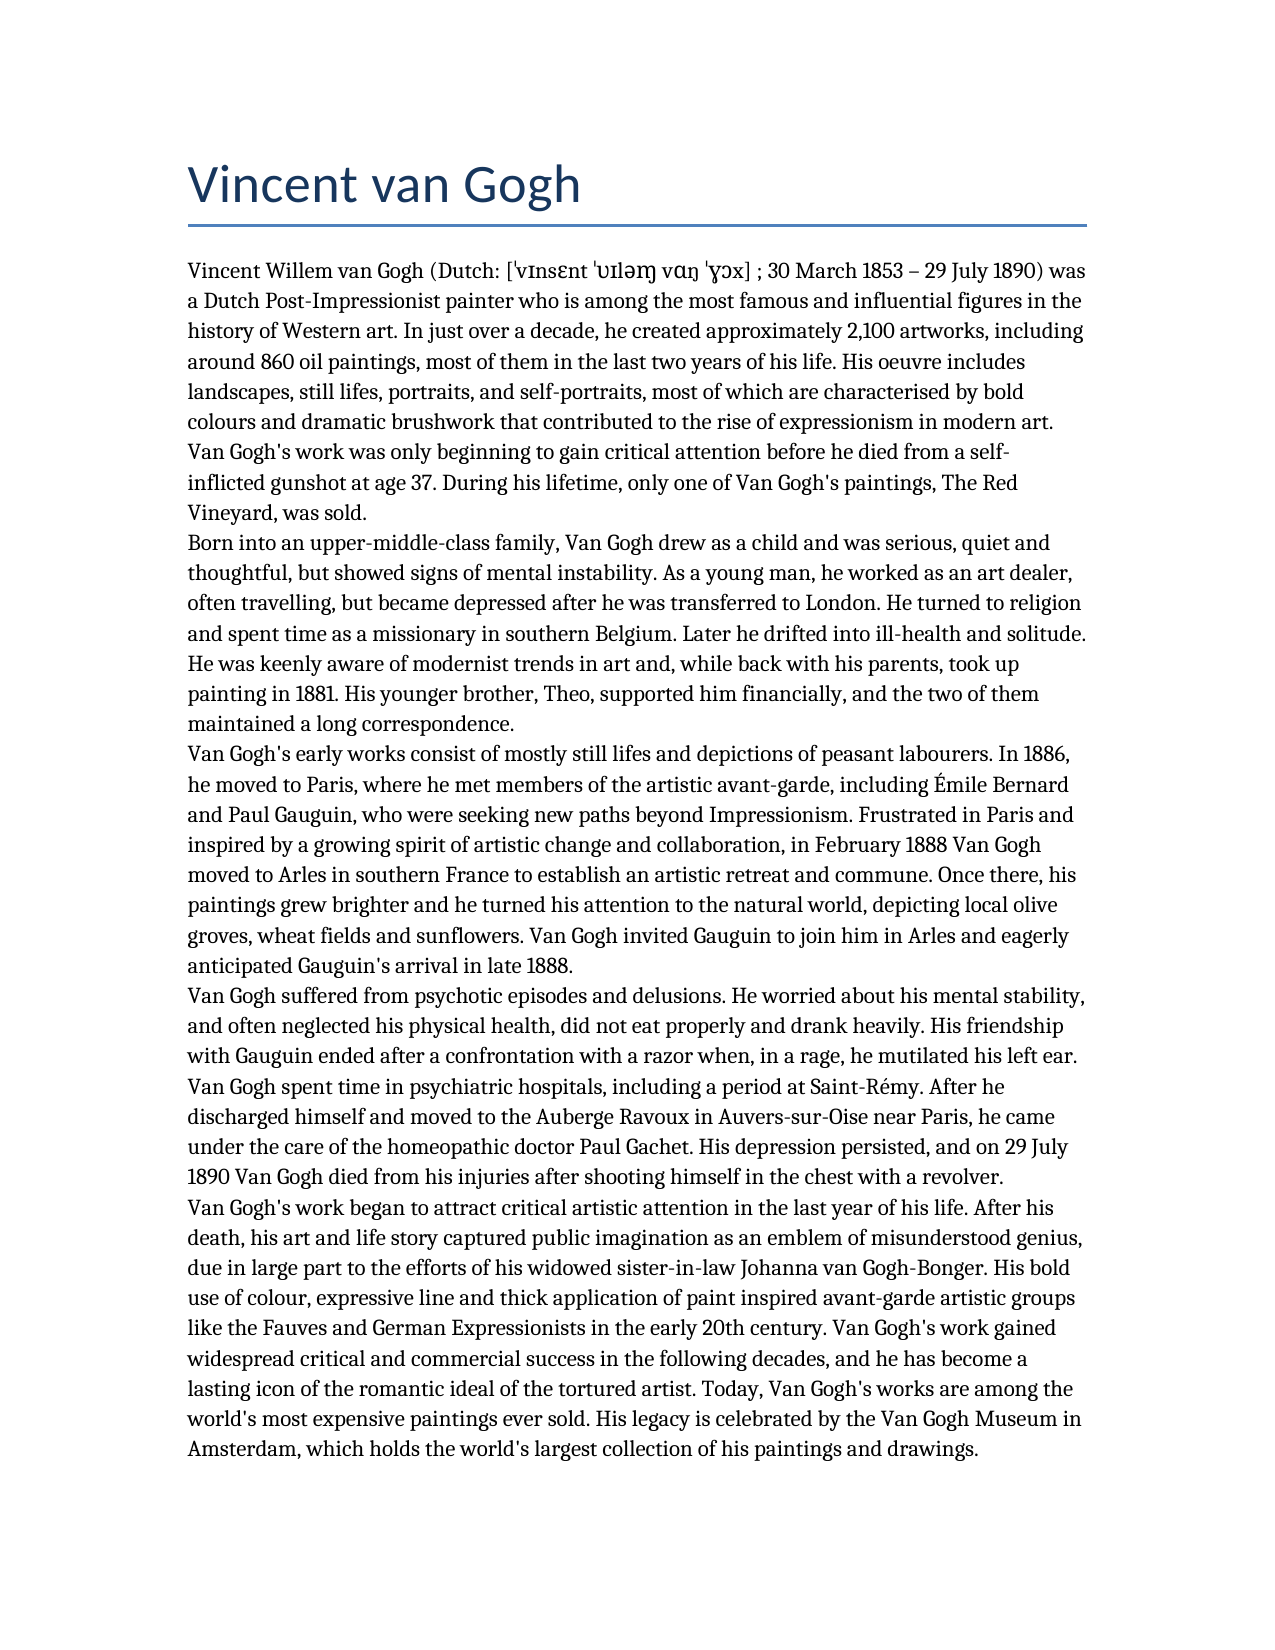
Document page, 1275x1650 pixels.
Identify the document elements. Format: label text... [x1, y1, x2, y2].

title Vincent van Gogh [187, 150, 1087, 227]
text Vincent Willem van Gogh (Dutch: [ˈvɪnsɛnt ˈʋɪləɱ vɑŋ ˈɣɔx] ; 30 March 1853 – 29 July 1890) was a Dutch Post-Impressionist painter who is among the most famous and influential figures in the history of Western art. In just over a decade, he created approximately 2,100 artworks, including around 860 oil paintings, most of them in the last two years of his life. His oeuvre includes landscapes, still lifes, portraits, and self-portraits, most of which are characterised by bold colours and dramatic brushwork that contributed to the rise of expressionism in modern art. Van Gogh's work was only beginning to gain critical attention before he died from a self-inflicted gunshot at age 37. During his lifetime, only one of Van Gogh's paintings, The Red Vineyard, was sold. Born into an upper-middle-class family, Van Gogh drew as a child and was serious, quiet and thoughtful, but showed signs of mental instability. As a young man, he worked as an art dealer, often travelling, but became depressed after he was transferred to London. He turned to religion and spent time as a missionary in southern Belgium. Later he drifted into ill-health and solitude. He was keenly aware of modernist trends in art and, while back with his parents, took up painting in 1881. His younger brother, Theo, supported him financially, and the two of them maintained a long correspondence. Van Gogh's early works consist of mostly still lifes and depictions of peasant labourers. In 1886, he moved to Paris, where he met members of the artistic avant-garde, including Émile Bernard and Paul Gauguin, who were seeking new paths beyond Impressionism. Frustrated in Paris and inspired by a growing spirit of artistic change and collaboration, in February 1888 Van Gogh moved to Arles in southern France to establish an artistic retreat and commune. Once there, his paintings grew brighter and he turned his attention to the natural world, depicting local olive groves, wheat fields and sunflowers. Van Gogh invited Gauguin to join him in Arles and eagerly anticipated Gauguin's arrival in late 1888. Van Gogh suffered from psychotic episodes and delusions. He worried about his mental stability, and often neglected his physical health, did not eat properly and drank heavily. His friendship with Gauguin ended after a confrontation with a razor when, in a rage, he mutilated his left ear. Van Gogh spent time in psychiatric hospitals, including a period at Saint-Rémy. After he discharged himself and moved to the Auberge Ravoux in Auvers-sur-Oise near Paris, he came under the care of the homeopathic doctor Paul Gachet. His depression persisted, and on 29 July 1890 Van Gogh died from his injuries after shooting himself in the chest with a revolver. Van Gogh's work began to attract critical artistic attention in the last year of his life. After his death, his art and life story captured public imagination as an emblem of misunderstood genius, due in large part to the efforts of his widowed sister-in-law Johanna van Gogh-Bonger. His bold use of colour, expressive line and thick application of paint inspired avant-garde artistic groups like the Fauves and German Expressionists in the early 20th century. Van Gogh's work gained widespread critical and commercial success in the following decades, and he has become a lasting icon of the romantic ideal of the tortured artist. Today, Van Gogh's works are among the world's most expensive paintings ever sold. His legacy is celebrated by the Van Gogh Museum in Amsterdam, which holds the world's largest collection of his paintings and drawings. [187, 258, 1087, 1462]
